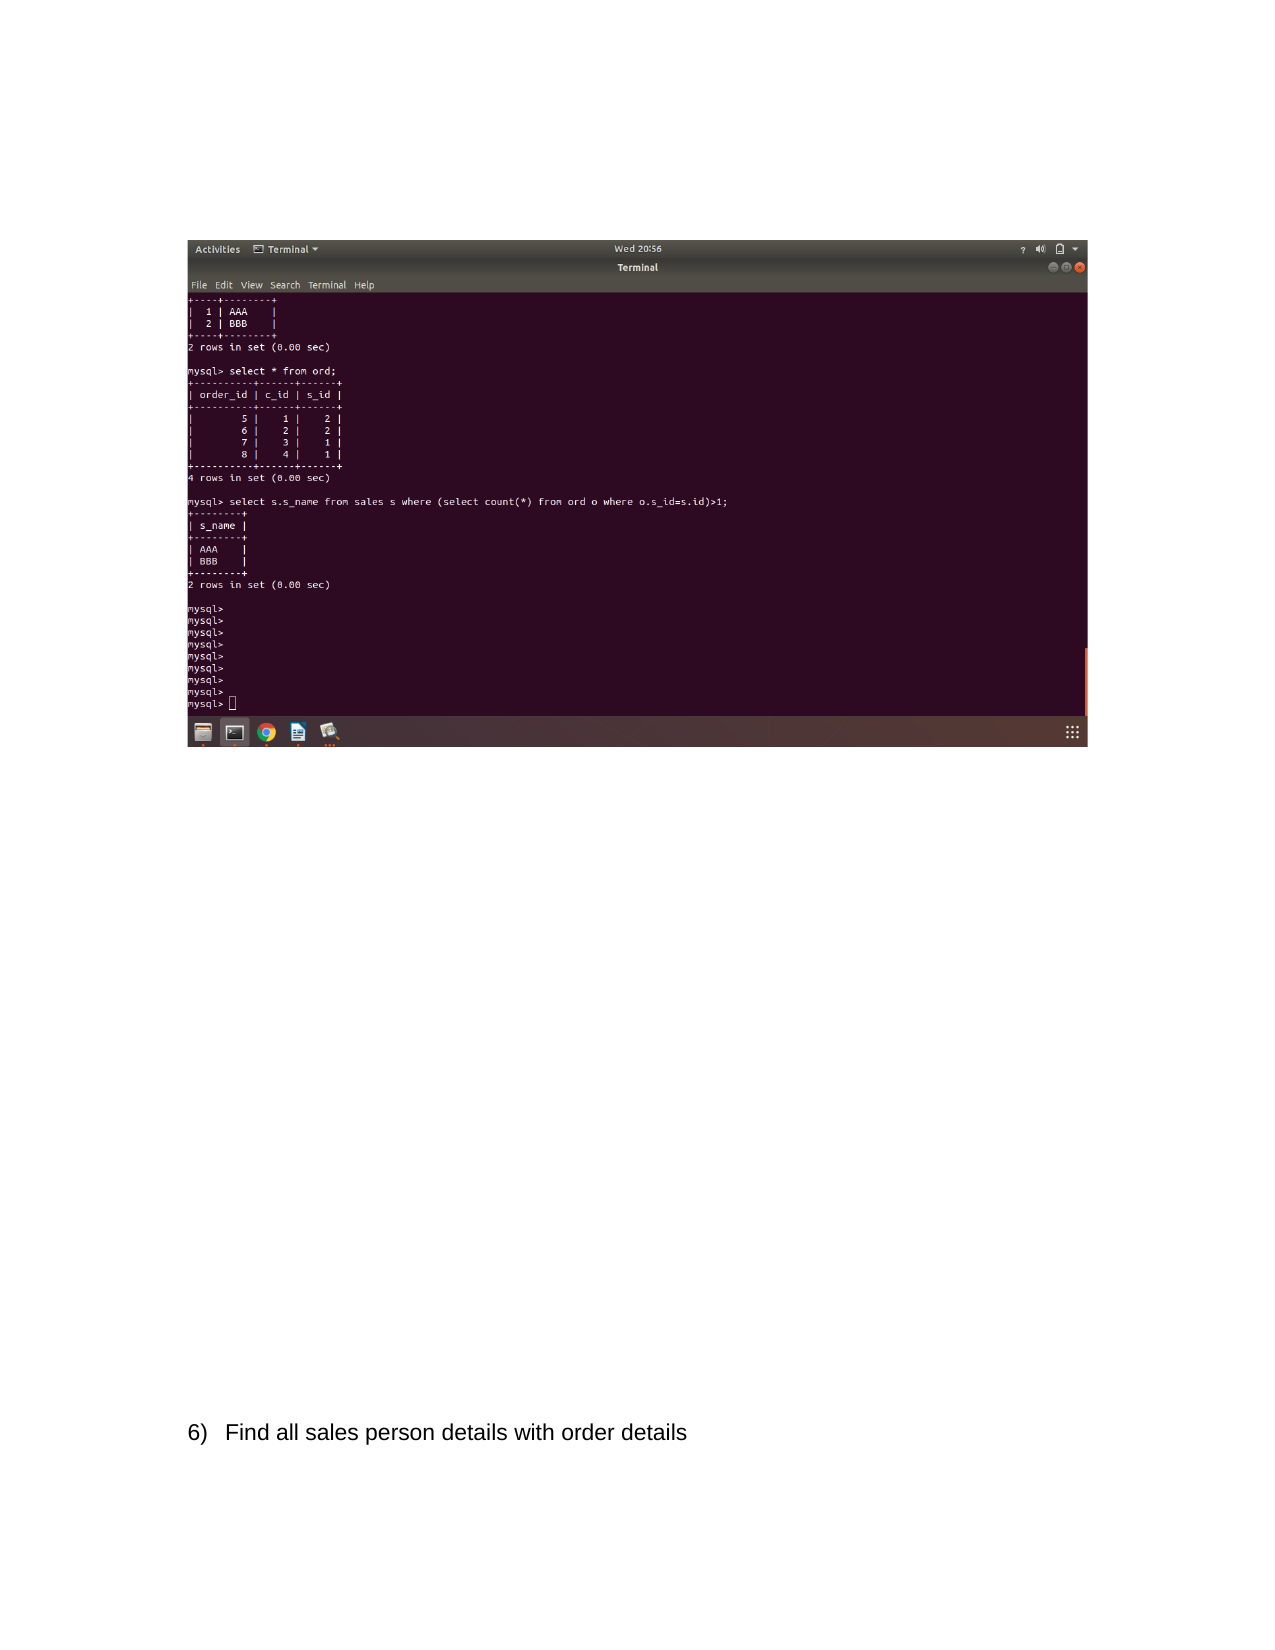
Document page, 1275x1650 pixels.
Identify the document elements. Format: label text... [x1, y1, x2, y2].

picture [187, 240, 1088, 747]
list Find all sales person details with order details [187, 1419, 1125, 1445]
